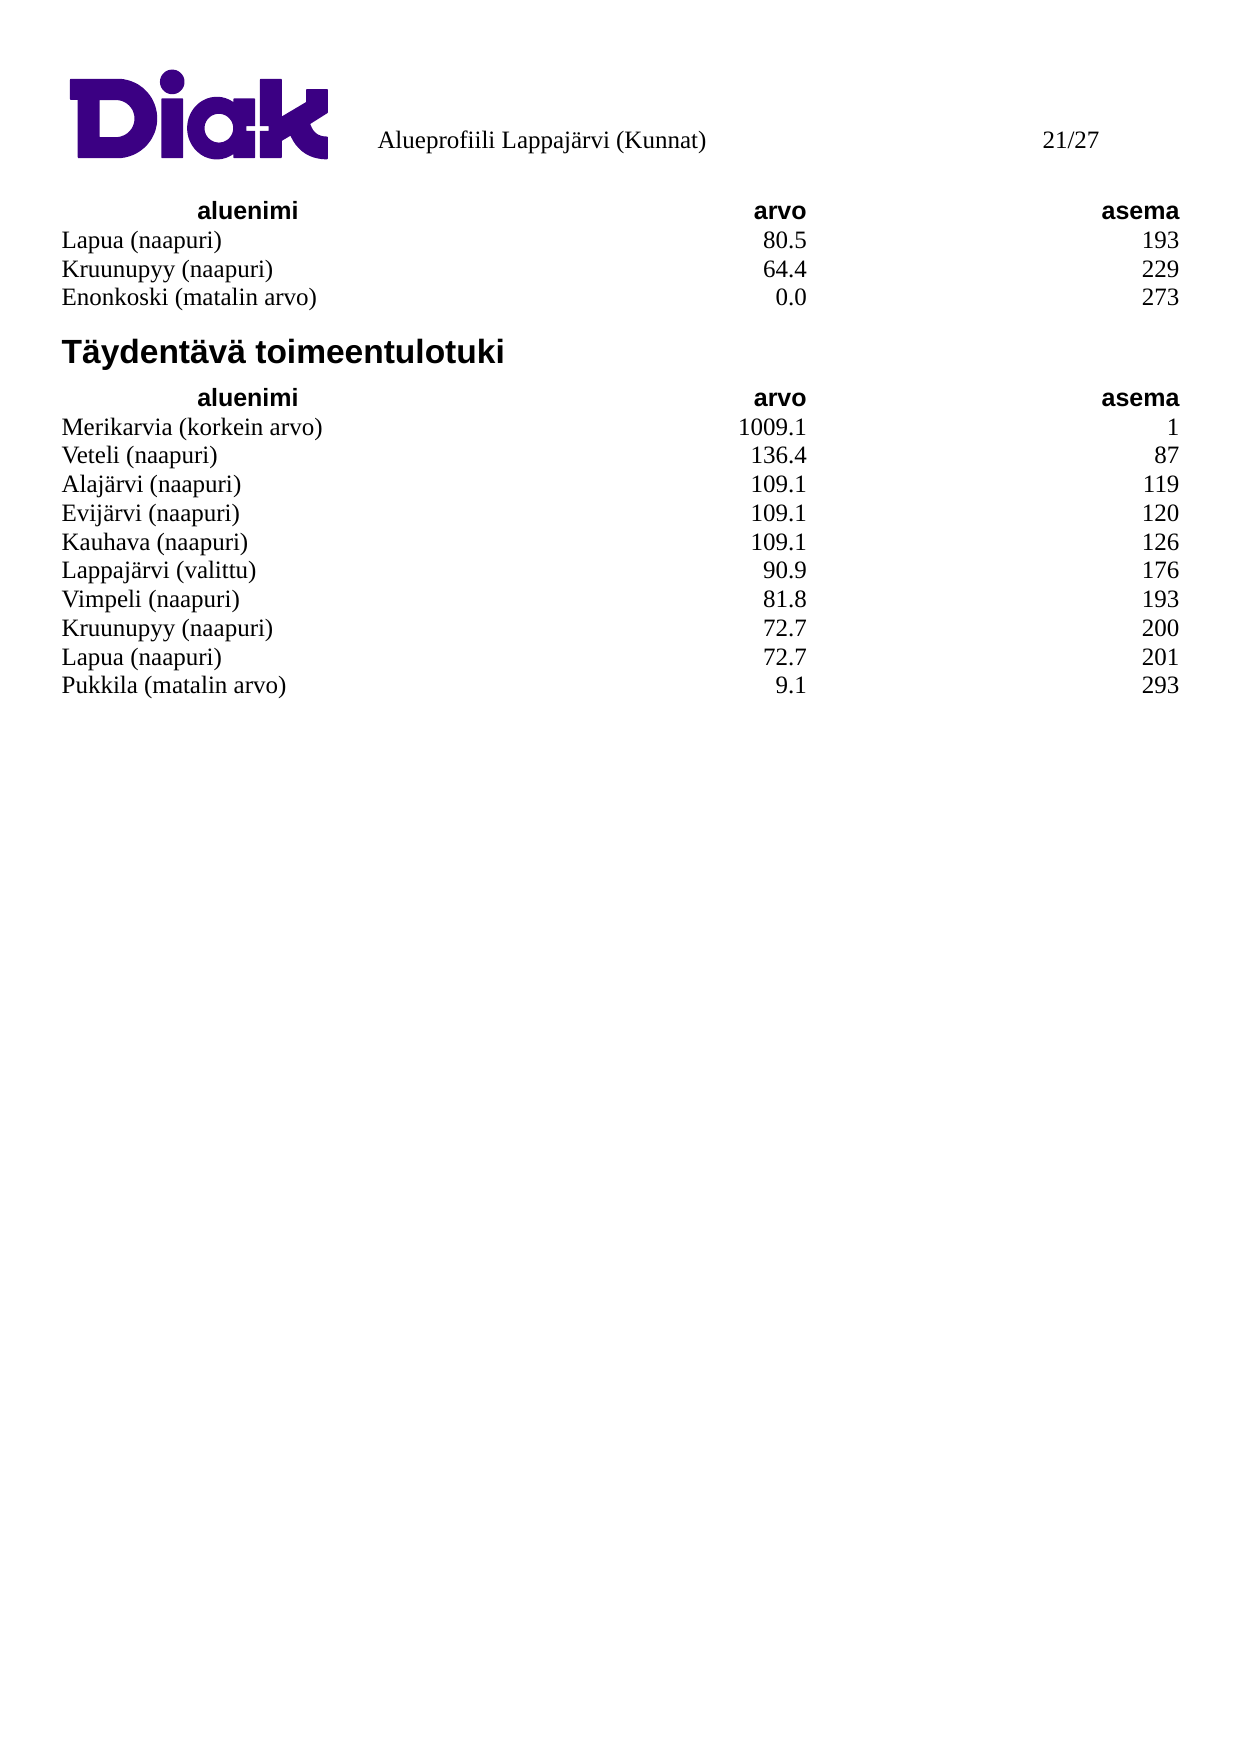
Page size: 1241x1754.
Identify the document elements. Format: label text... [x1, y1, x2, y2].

table_header arvo [434, 383, 806, 412]
table_cell Lapua (naapuri) [61, 642, 434, 671]
table_cell 1 [806, 412, 1179, 441]
table_cell 0.0 [434, 283, 806, 311]
table_cell 201 [806, 642, 1179, 671]
table_cell 176 [806, 556, 1179, 584]
table_cell 72.7 [434, 642, 806, 671]
table_cell 193 [806, 225, 1179, 254]
table_cell 81.8 [434, 584, 806, 613]
table_cell 87 [806, 441, 1179, 469]
table_cell Enonkoski (matalin arvo) [61, 283, 434, 311]
table_cell 293 [806, 671, 1179, 699]
table_cell Vimpeli (naapuri) [61, 584, 434, 613]
table_header arvo [434, 196, 806, 225]
table_cell Pukkila (matalin arvo) [61, 671, 434, 699]
subtitle Täydentävä toimeentulotuki [61, 332, 1179, 371]
table_cell 80.5 [434, 225, 806, 254]
table_header aluenimi [61, 196, 434, 225]
table_cell 126 [806, 527, 1179, 556]
table_cell Kruunupyy (naapuri) [61, 254, 434, 282]
table_cell 90.9 [434, 556, 806, 584]
table_cell 9.1 [434, 671, 806, 699]
table_cell 200 [806, 613, 1179, 642]
table_cell Lappajärvi (valittu) [61, 556, 434, 584]
table_cell 72.7 [434, 613, 806, 642]
table_header aluenimi [61, 383, 434, 412]
table_cell 1009.1 [434, 412, 806, 441]
table_cell 109.1 [434, 527, 806, 556]
table_header asema [806, 383, 1179, 412]
table_cell Alajärvi (naapuri) [61, 469, 434, 498]
table_cell Lapua (naapuri) [61, 225, 434, 254]
table_cell Kruunupyy (naapuri) [61, 613, 434, 642]
table_cell Kauhava (naapuri) [61, 527, 434, 556]
table_cell Merikarvia (korkein arvo) [61, 412, 434, 441]
table_header asema [806, 196, 1179, 225]
table_cell 120 [806, 498, 1179, 527]
table_cell 136.4 [434, 441, 806, 469]
table_cell Evijärvi (naapuri) [61, 498, 434, 527]
table_cell 193 [806, 584, 1179, 613]
table_cell 119 [806, 469, 1179, 498]
table_cell 273 [806, 283, 1179, 311]
table_cell 64.4 [434, 254, 806, 282]
table_cell Veteli (naapuri) [61, 441, 434, 469]
table_cell 229 [806, 254, 1179, 282]
table_cell 109.1 [434, 498, 806, 527]
table_cell 109.1 [434, 469, 806, 498]
